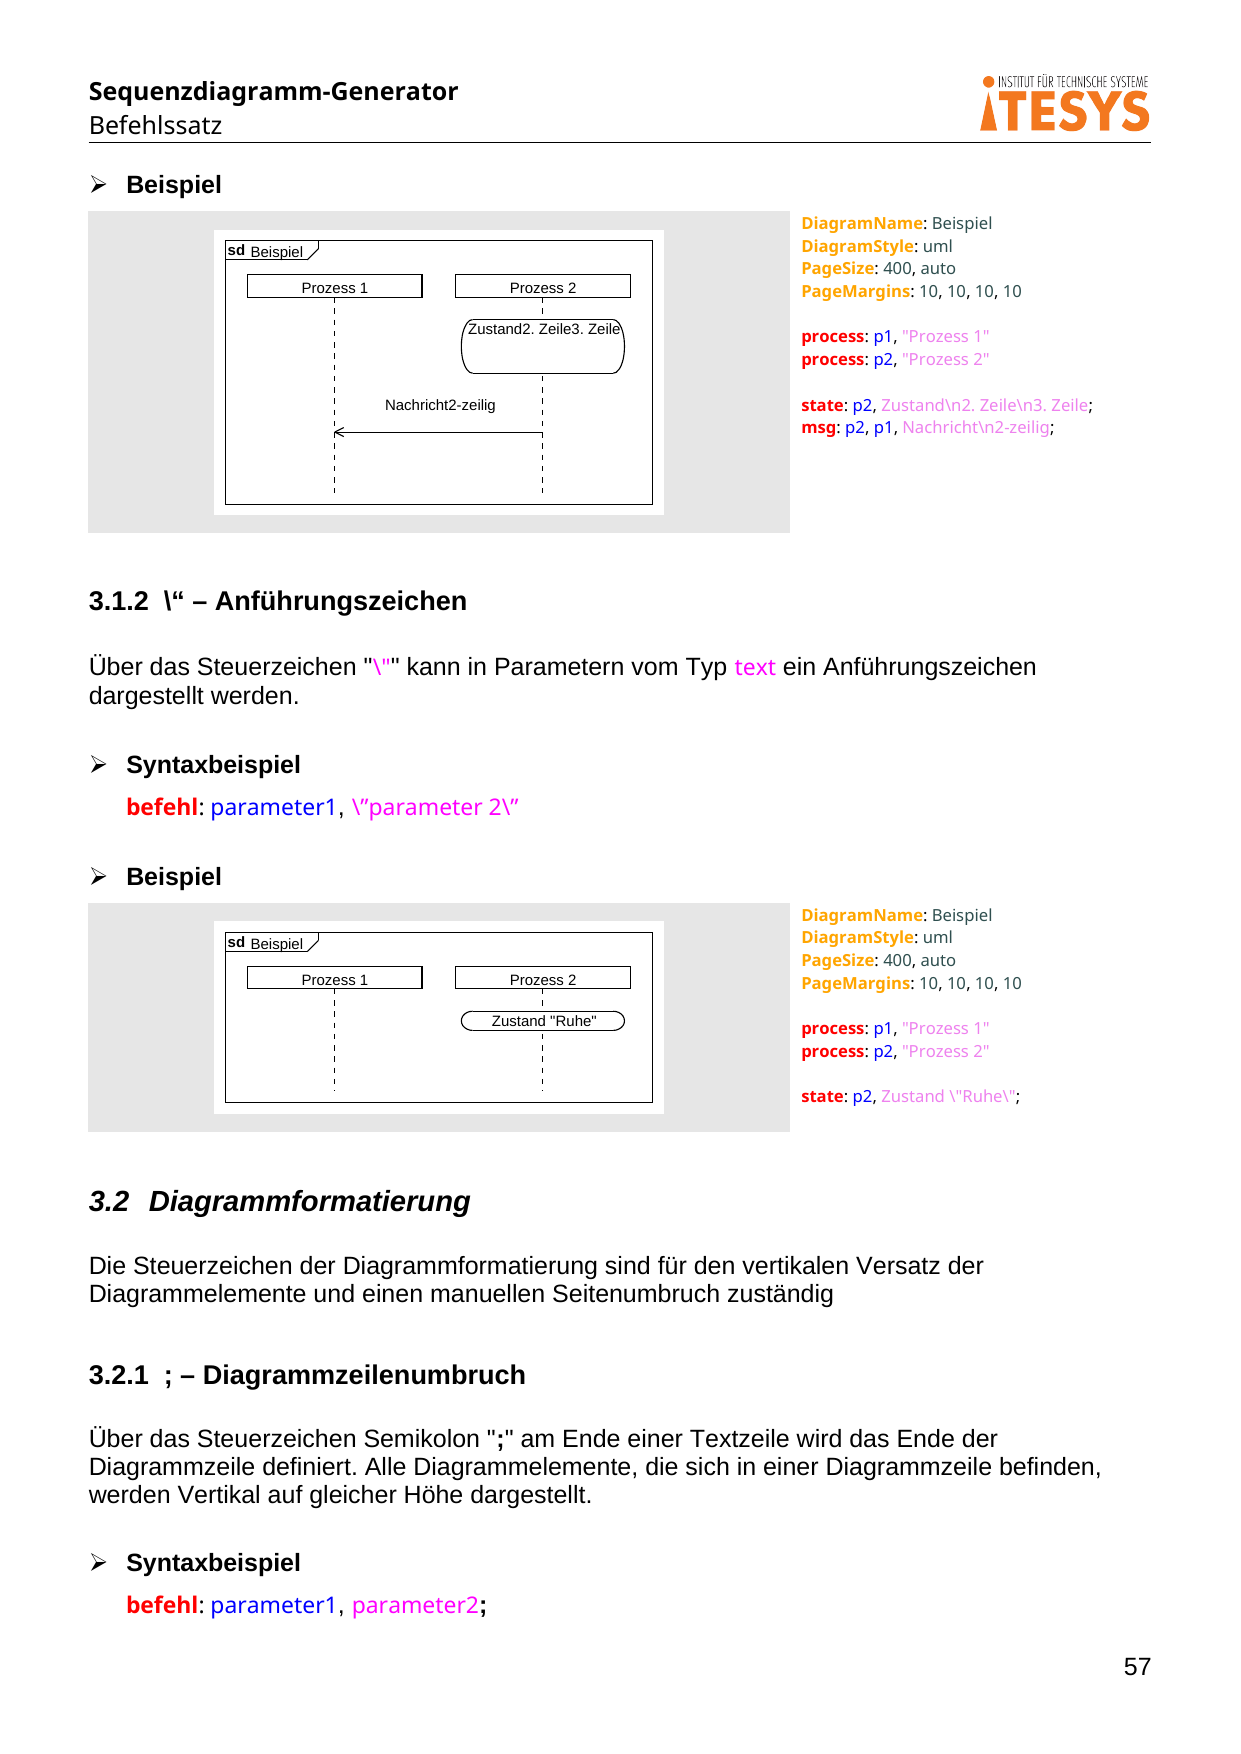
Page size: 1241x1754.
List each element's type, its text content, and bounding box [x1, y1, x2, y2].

table_header DiagramName: Beispiel DiagramStyle: uml PageSize: 400, auto PageMargins: 10, 10, 10, 10 process: p1, "Prozess 1" process: p2, "Prozess 2" state: p2, Zustand \"Ruhe\"; [790, 903, 1151, 1132]
table_header [88, 903, 790, 1132]
text Die Steuerzeichen der Diagrammformatierung sind für den vertikalen Versatz der Diagrammelemente und einen manuellen Seitenumbruch zuständig [88, 1251, 1152, 1307]
subtitle Diagrammformatierung [88, 1185, 1152, 1217]
table_header [88, 211, 790, 533]
table_header DiagramName: Beispiel DiagramStyle: uml PageSize: 400, auto PageMargins: 10, 10, 10, 10 process: p1, "Prozess 1" process: p2, "Prozess 2" state: p2, Zustand\n2. Zeile\n3. Zeile; msg: p2, p1, Nachricht\n2-zeilig; [790, 211, 1151, 533]
subtitle \“ – Anführungszeichen [88, 586, 1152, 617]
text befehl: parameter1, parameter2; [88, 1589, 1152, 1621]
text Über das Steuerzeichen "\"" kann in Parametern vom Typ text ein Anführungszeichen dargestellt werden. [88, 651, 1152, 710]
text befehl: parameter1, \”parameter 2\” [88, 791, 1152, 822]
list Syntaxbeispiel [88, 750, 1152, 778]
list Beispiel [88, 863, 1152, 891]
text Über das Steuerzeichen Semikolon ";" am Ende einer Textzeile wird das Ende der Diagrammzeile definiert. Alle Diagrammelemente, die sich in einer Diagrammzeile befinden, werden Vertikal auf gleicher Höhe dargestellt. [88, 1425, 1152, 1508]
list Syntaxbeispiel [88, 1549, 1152, 1577]
picture [979, 73, 1151, 132]
list Beispiel [88, 171, 1152, 199]
subtitle ; – Diagrammzeilenumbruch [88, 1360, 1152, 1391]
